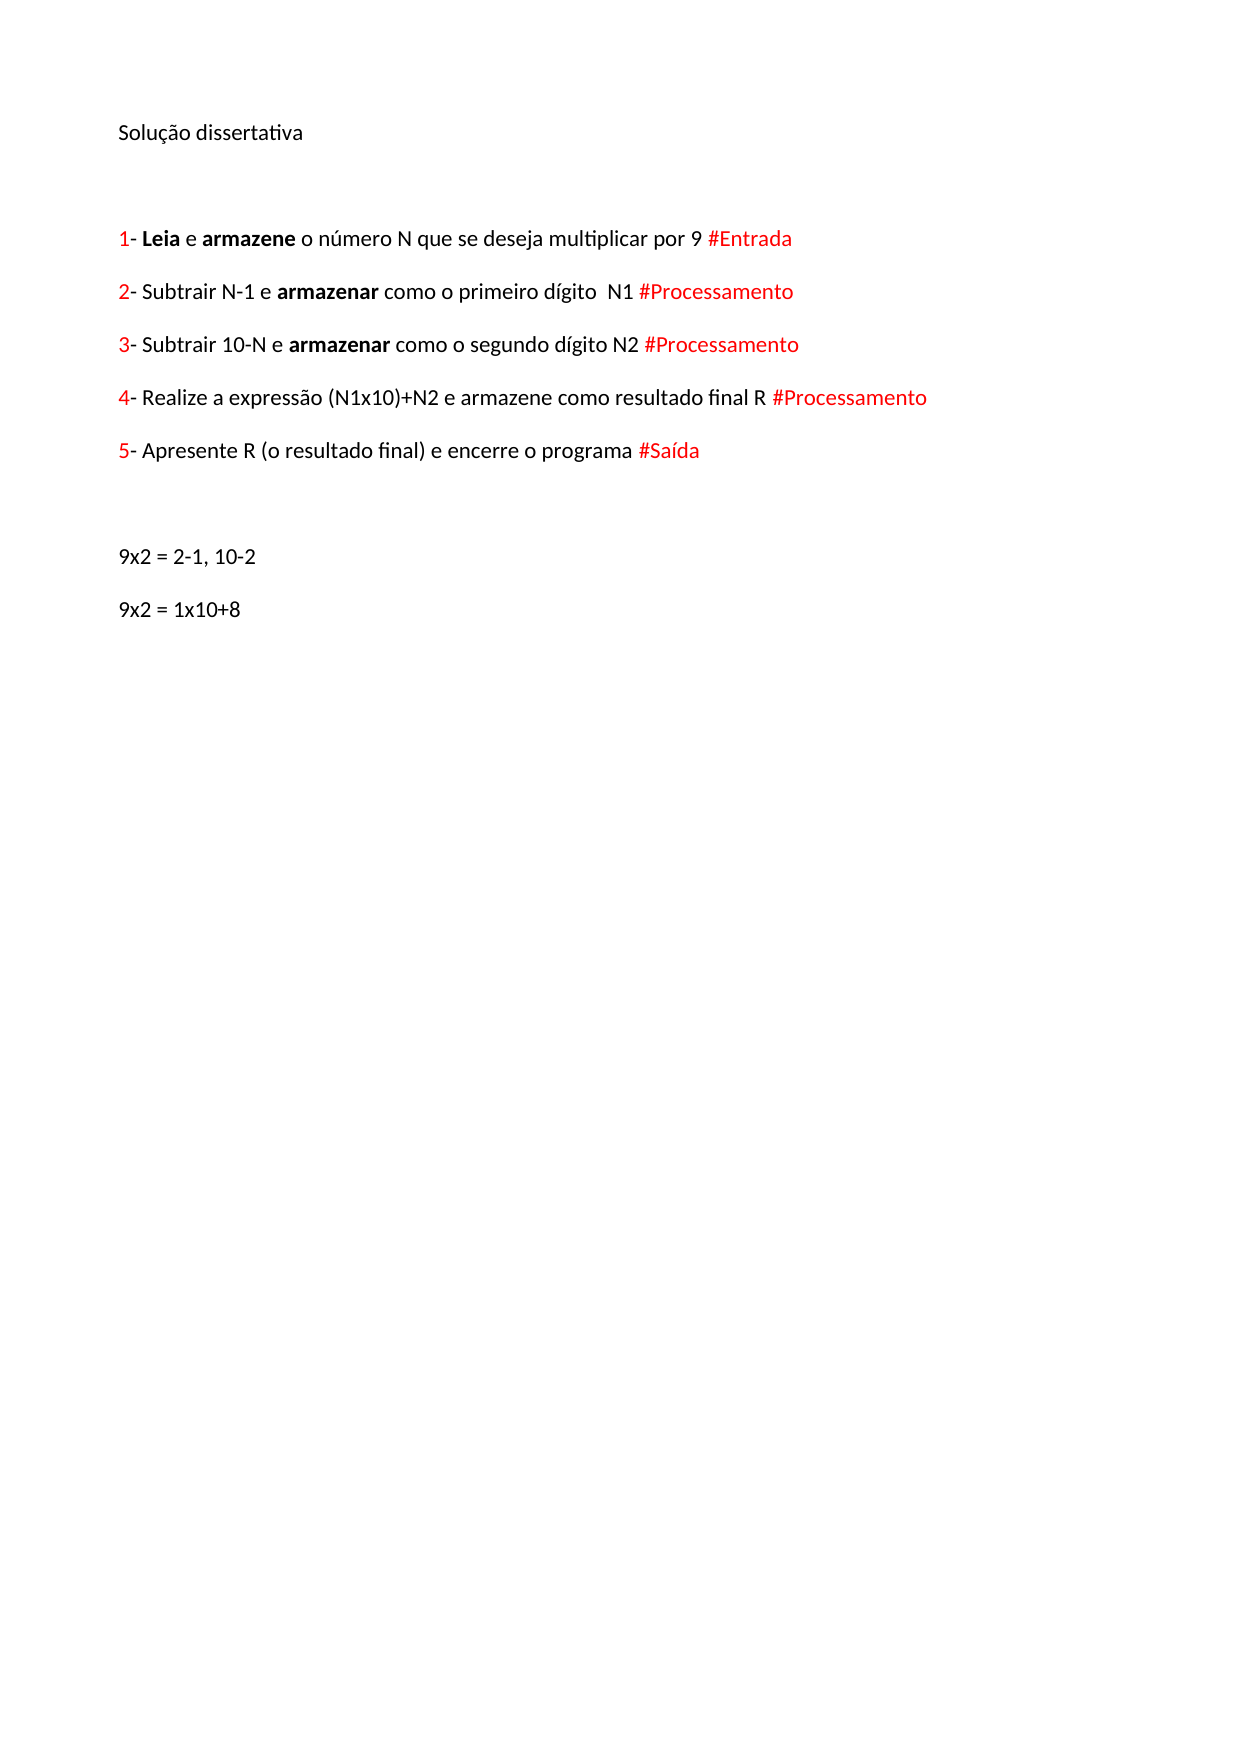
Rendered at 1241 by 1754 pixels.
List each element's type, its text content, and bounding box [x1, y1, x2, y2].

text 9x2 = 2-1, 10-2 [118, 542, 1122, 570]
text Solução dissertativa [118, 118, 1122, 146]
text 3- Subtrair 10-N e armazenar como o segundo dígito N2 #Processamento [118, 330, 1122, 358]
text 2- Subtrair N-1 e armazenar como o primeiro dígito N1 #Processamento [118, 277, 1122, 305]
text 4- Realize a expressão (N1x10)+N2 e armazene como resultado final R #Processamento [118, 383, 1122, 411]
text 1- Leia e armazene o número N que se deseja multiplicar por 9 #Entrada [118, 224, 1122, 252]
text 9x2 = 1x10+8 [118, 595, 1122, 623]
text 5- Apresente R (o resultado final) e encerre o programa #Saída [118, 436, 1122, 464]
